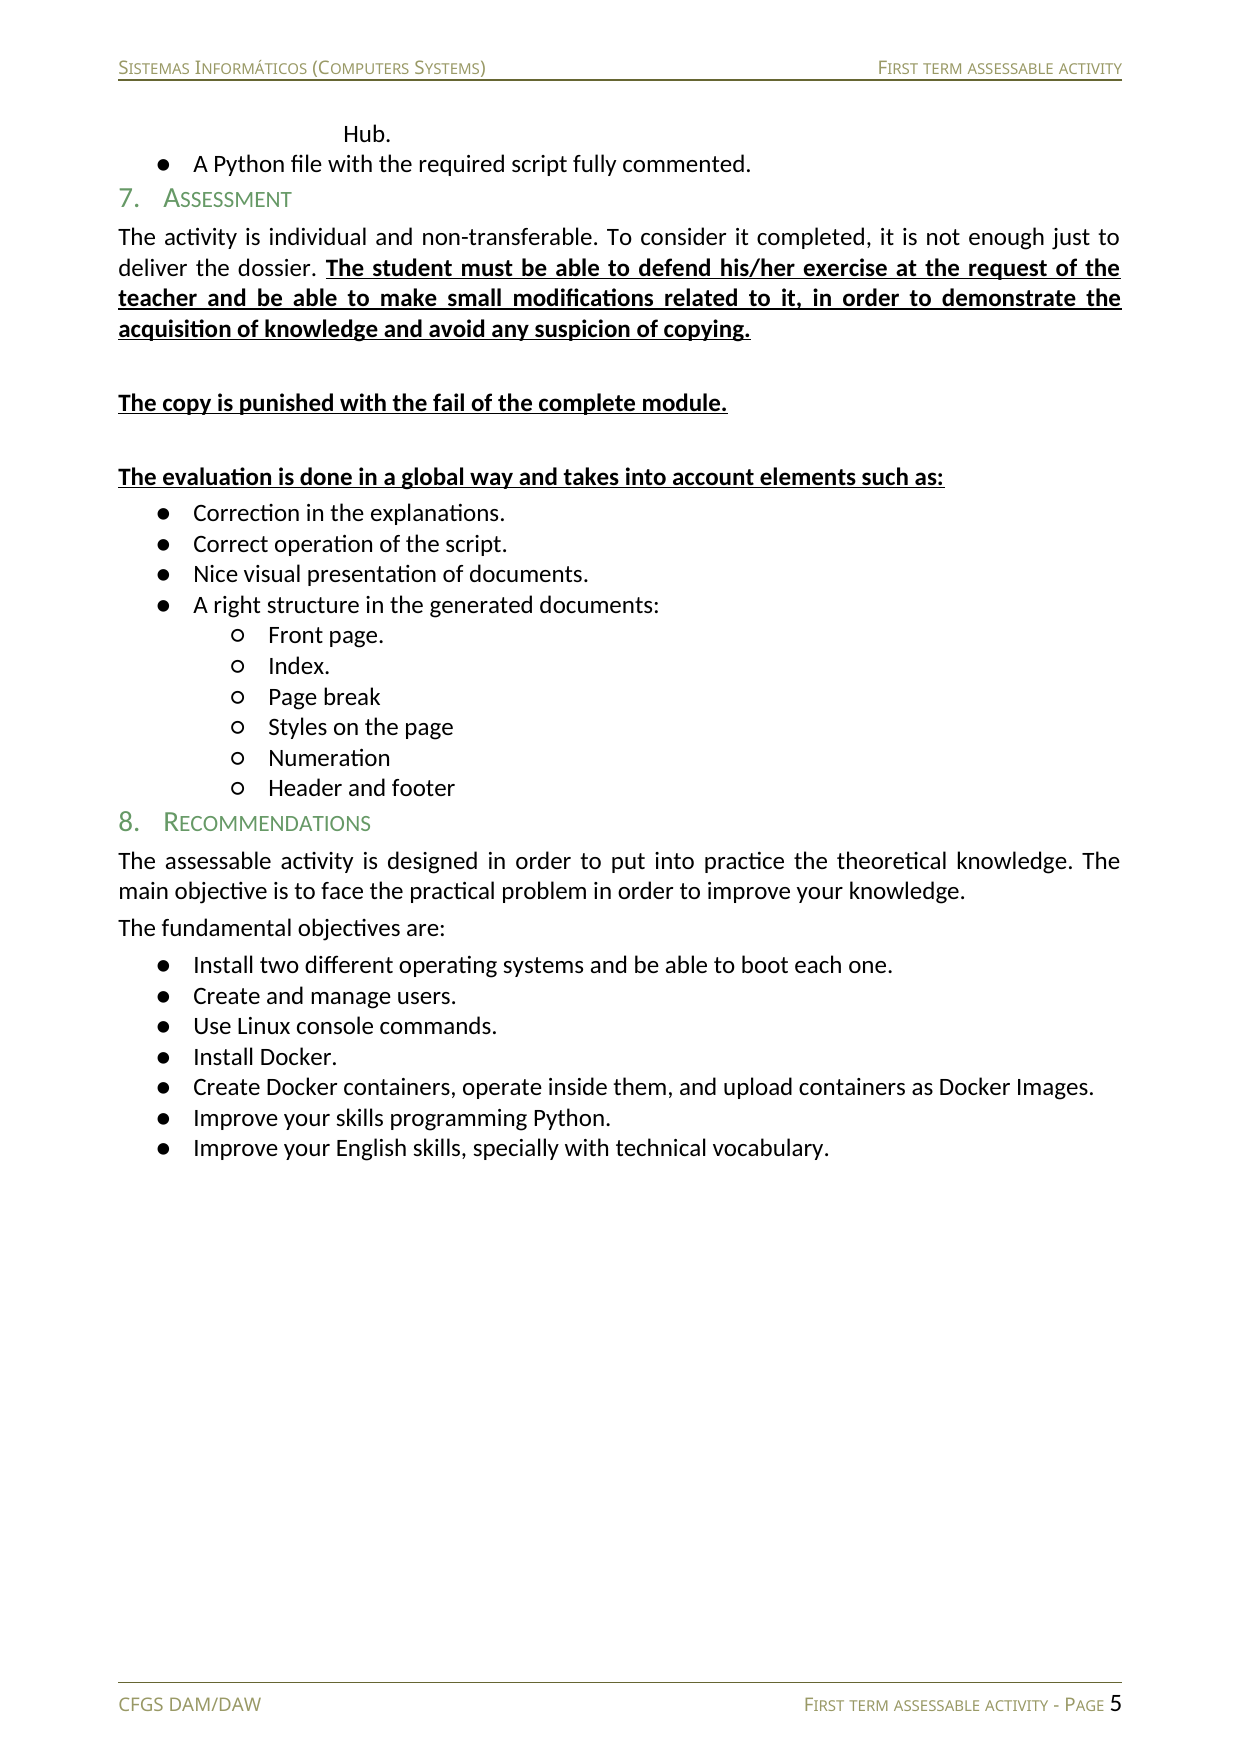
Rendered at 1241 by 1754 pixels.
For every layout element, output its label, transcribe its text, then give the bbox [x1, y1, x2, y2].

list Improve your English skills, specially with technical vocabulary. [156, 1132, 1122, 1163]
list Header and footer [231, 772, 1122, 803]
list Hub. [306, 118, 1122, 148]
list Improve your skills programming Python. [156, 1102, 1122, 1132]
list Styles on the page [231, 711, 1122, 742]
text The copy is punished with the fail of the complete module. [118, 387, 1122, 417]
list A Python file with the required script fully commented. [156, 148, 1122, 179]
list Use Linux console commands. [156, 1010, 1122, 1041]
list Front page. [231, 620, 1122, 650]
subtitle Assessment [118, 179, 1122, 215]
text The evaluation is done in a global way and takes into account elements such as: [118, 461, 1122, 491]
list A right structure in the generated documents: [156, 589, 1122, 620]
text The fundamental objectives are: [118, 912, 1122, 943]
list Correct operation of the script. [156, 528, 1122, 559]
text acquisition of knowledge and avoid any suspicion of copying. [118, 310, 1122, 343]
subtitle Recommendations [118, 803, 1122, 838]
text The assessable activity is designed in order to put into practice the theoretical knowledge. The main objective is to face the practical problem in order to improve your knowledge. [118, 845, 1122, 906]
list Install two different operating systems and be able to boot each one. [156, 949, 1122, 980]
list Correction in the explanations. [156, 498, 1122, 528]
list Index. [231, 650, 1122, 681]
list Create and manage users. [156, 980, 1122, 1010]
text The activity is individual and non-transferable. To consider it completed, it is not enough just to deliver the dossier. The student must be able to defend his/her exercise at the request of the teacher and be able to make small modifications related to it, in order to demonstrate the [118, 221, 1122, 308]
list Page break [231, 681, 1122, 711]
list Nice visual presentation of documents. [156, 559, 1122, 589]
list Install Docker. [156, 1041, 1122, 1071]
list Create Docker containers, operate inside them, and upload containers as Docker Images. [156, 1071, 1122, 1102]
list Numeration [231, 742, 1122, 772]
